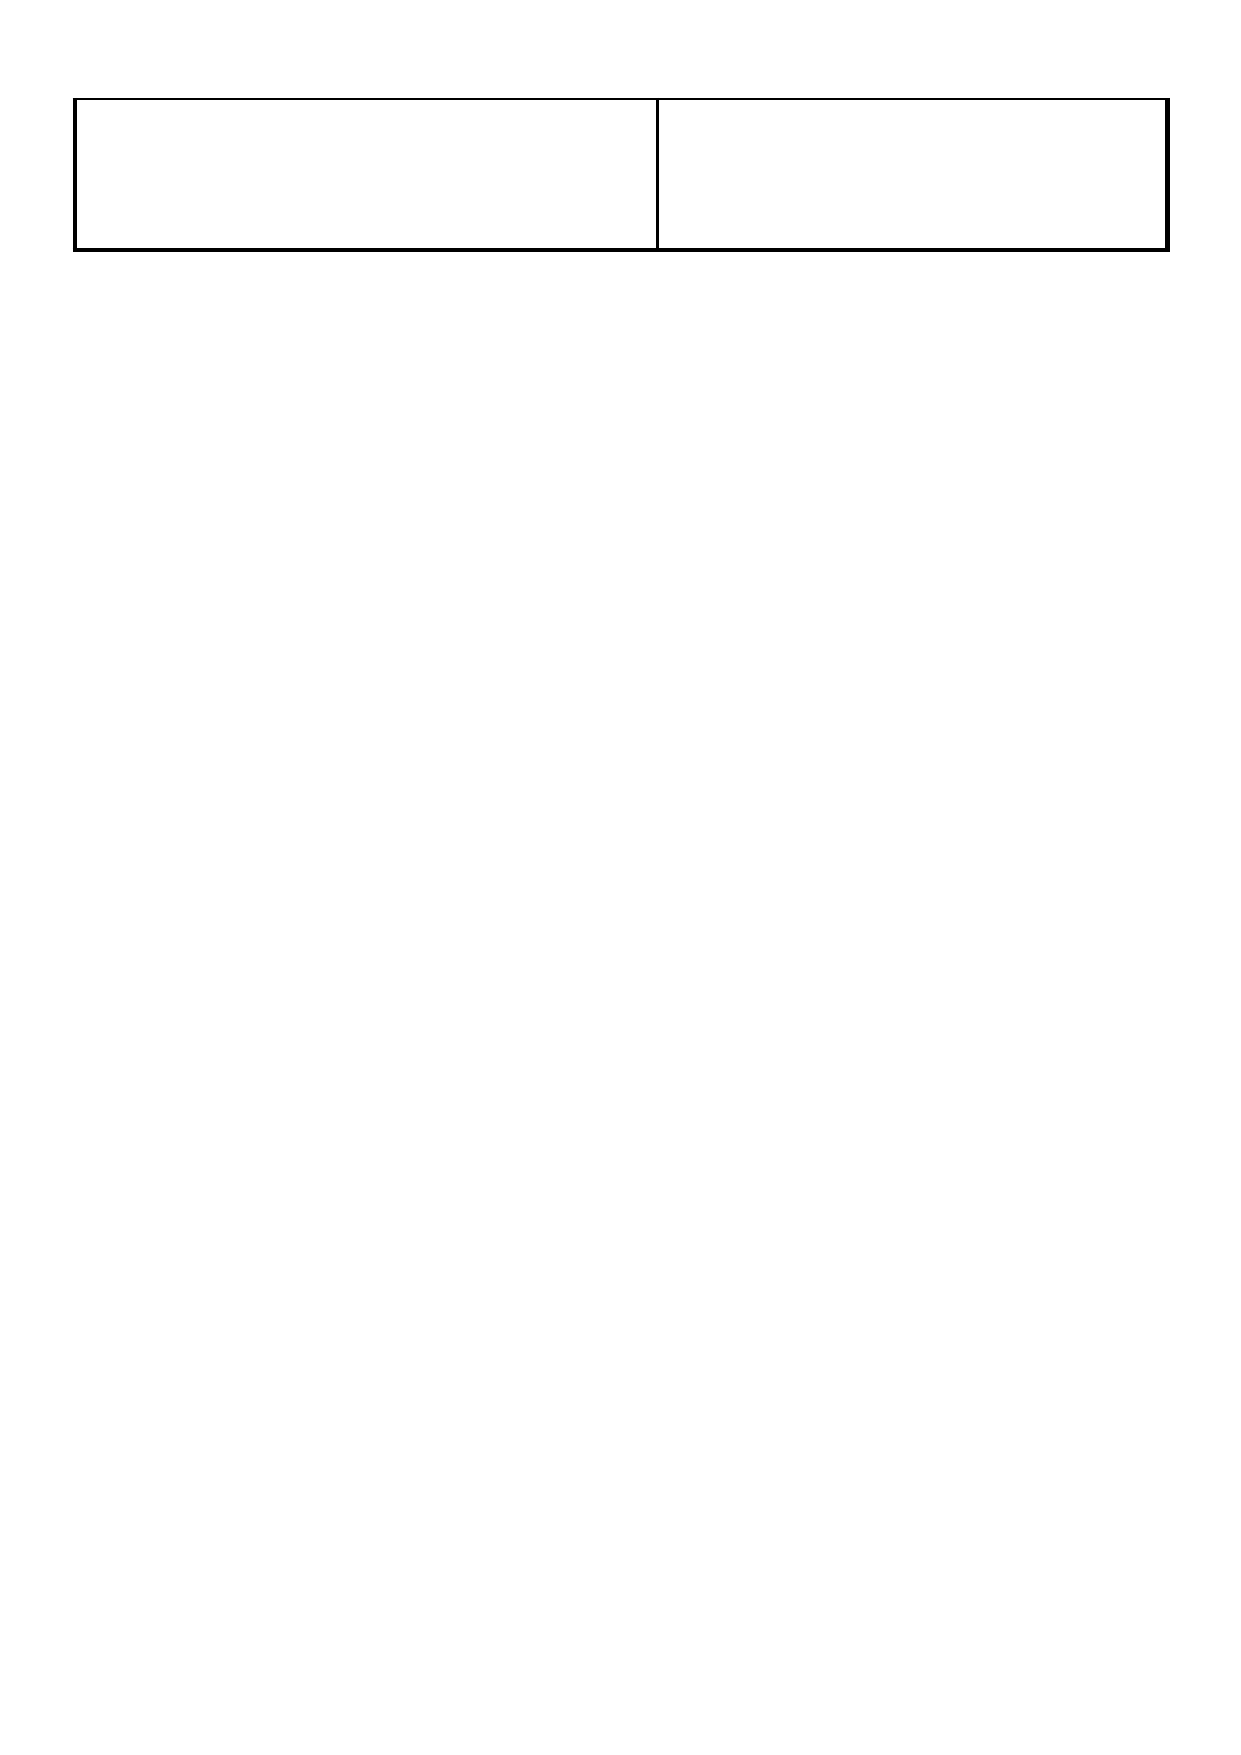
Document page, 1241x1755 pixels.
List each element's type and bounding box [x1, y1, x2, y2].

table_cell [77, 100, 656, 248]
table_cell [659, 100, 1165, 248]
